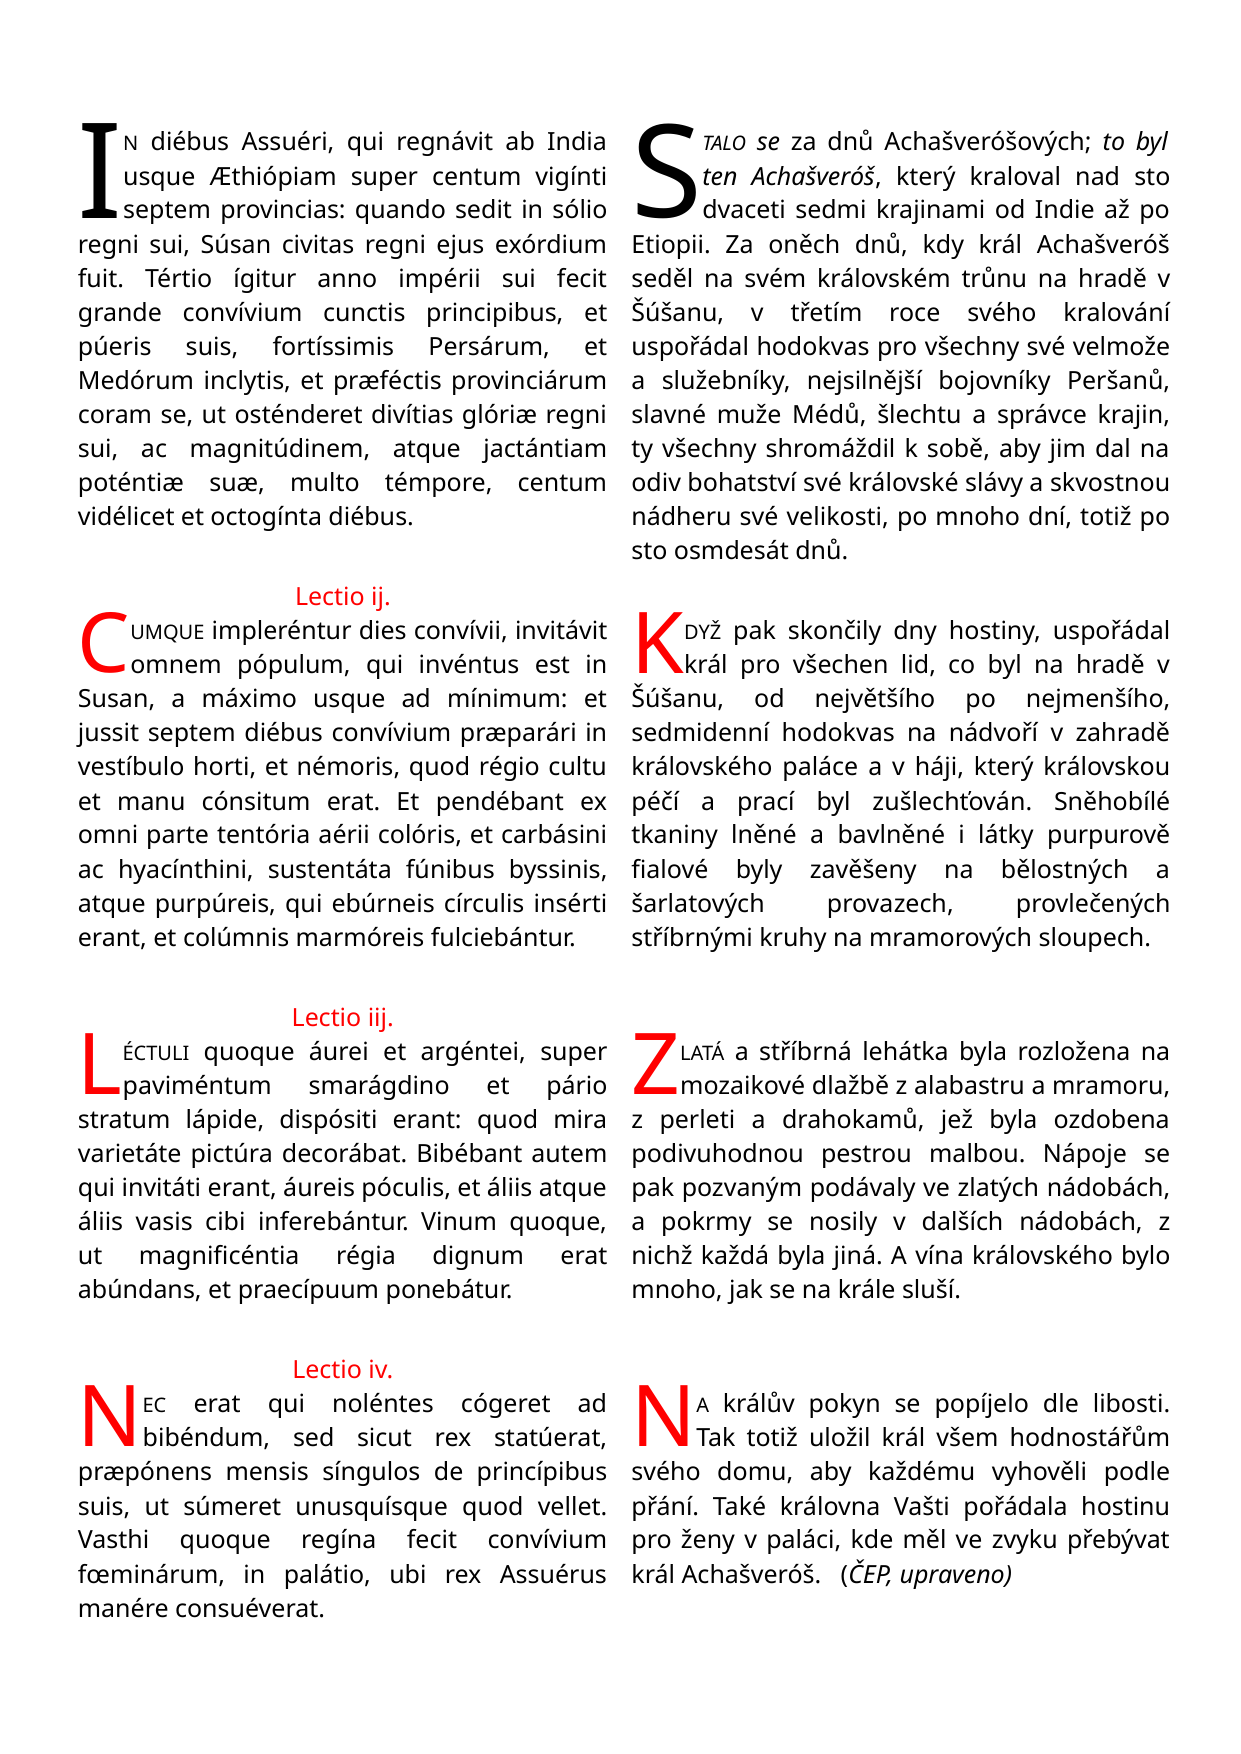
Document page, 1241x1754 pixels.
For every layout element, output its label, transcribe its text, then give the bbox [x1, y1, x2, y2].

table_cell Lectio iij. Léctuli quoque áurei et argéntei, super paviméntum smarágdino et pário stratum lápide, dispósiti erant: quod mira varietáte pictúra decorábat. Bibébant autem qui invitáti erant, áureis póculis, et áliis atque áliis vasis cibi inferebántur. Vinum quoque, ut magnificéntia régia dignum erat abúndans, et praecípuum ponebátur. [66, 994, 619, 1346]
table_cell Zlatá a stříbrná lehátka byla rozložena na mozaikové dlažbě z alabastru a mramoru, z perleti a drahokamů, jež byla ozdobena podivuhodnou pestrou malbou. Nápoje se pak pozvaným podávaly ve zlatých nádobách, a pokrmy se nosily v dalších nádobách, z nichž každá byla jiná. A vína královského bylo mnoho, jak se na krále sluší. [619, 994, 1182, 1346]
table_cell In diébus Assuéri, qui regnávit ab India usque Æthiópiam super centum vigínti septem provincias: quando sedit in sólio regni sui, Súsan civitas regni ejus exórdium fuit. Tértio ígitur anno impérii sui fecit grande convívium cunctis principibus, et púeris suis, fortíssimis Persárum, et Medórum inclytis, et præféctis provinciárum coram se, ut osténderet divítias glóriæ regni sui, ac magnitúdinem, atque jactántiam poténtiæ suæ, multo témpore, centum vidélicet et octogínta diébus. [66, 118, 619, 573]
table_cell Na králův pokyn se popíjelo dle libosti. Tak totiž uložil král všem hodnostářům svého domu, aby každému vyhověli podle přání. Také královna Vašti pořádala hostinu pro ženy v paláci, kde měl ve zvyku přebývat král Achašveróš. (ČEP, upraveno) [619, 1346, 1182, 1630]
table_cell Když pak skončily dny hostiny, uspořádal král pro všechen lid, co byl na hradě v Šúšanu, od největšího po nejmenšího, sedmidenní hodokvas na nádvoří v zahradě královského paláce a v háji, který královskou péčí a prací byl zušlechťován. Sněhobílé tkaniny lněné a bavlněné i látky purpurově fialové byly zavěšeny na bělostných a šarlatových prova­zech, provlečených stříbrnými kruhy na mramorových sloupech. [619, 573, 1182, 993]
table_cell Lectio iv. Nec erat qui noléntes cógeret ad bibéndum, sed sicut rex statúerat, præpónens mensis síngulos de princípibus suis, ut súmeret unusquísque quod vellet. Vasthi quoque regína fecit convívium fœminárum, in palátio, ubi rex Assuérus manére consuéverat. [66, 1346, 619, 1630]
table_cell Stalo se za dnů Achašveróšových; to byl ten Achašveróš, který kraloval nad sto dvaceti sedmi krajinami od Indie až po Etiopii. Za oněch dnů, kdy král Achašveróš seděl na svém královském trůnu na hradě v Šúšanu, v třetím roce svého kralování uspořádal hodokvas pro všechny své velmože a služebníky, nejsilnější bojovníky Peršanů, slavné muže Médů, šlechtu a správce krajin, ty všechny shromáždil k sobě, aby jim dal na odiv bohatství své královské slávy a skvostnou nádheru své velikosti, po mnoho dní, totiž po sto osmdesát dnů. [619, 118, 1182, 573]
table_cell Lectio ij. Cumque impleréntur dies convívii, invitávit omnem pópulum, qui invéntus est in Susan, a máximo usque ad mínimum: et jussit septem diébus convívium præparári in vestíbulo horti, et némoris, quod régio cultu et manu cónsitum erat. Et pendébant ex omni parte tentória aérii colóris, et carbásini ac hyacínthini, sustentáta fúnibus byssinis, atque purpúreis, qui ebúrneis círculis insérti erant, et colúmnis marmóreis fulciebántur. [66, 573, 619, 993]
